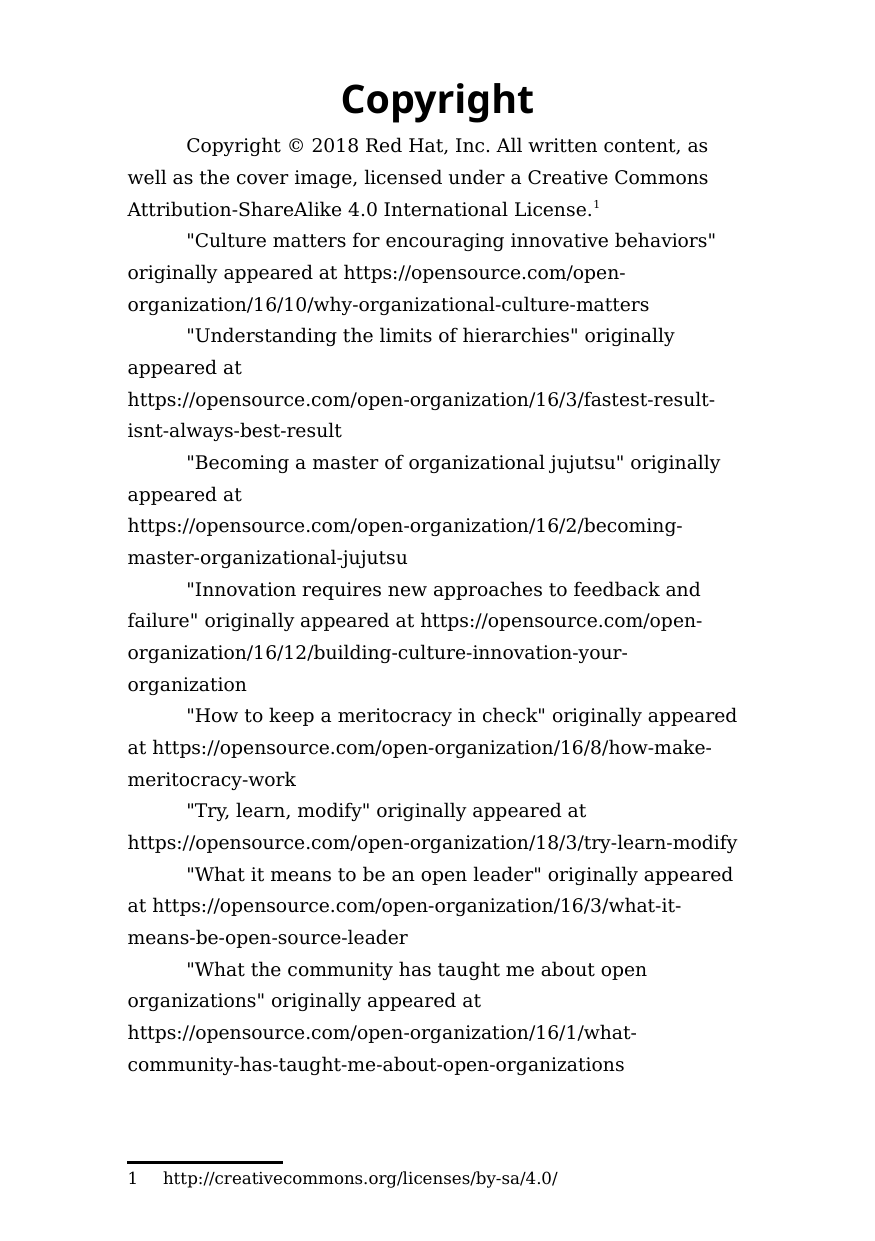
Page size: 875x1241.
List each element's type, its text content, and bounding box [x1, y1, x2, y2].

text "What it means to be an open leader" originally appeared at https://opensource.com/open-organization/16/3/what-it-means-be-open-source-leader [127, 864, 747, 949]
text "Culture matters for encouraging innovative behaviors" originally appeared at https://opensource.com/open-organization/16/10/why-organizational-culture-matters [127, 231, 747, 316]
text "Becoming a master of organizational jujutsu" originally appeared at https://opensource.com/open-organization/16/2/becoming-master-organizational-jujutsu [127, 452, 747, 569]
text http://creativecommons.org/licenses/by-sa/4.0/ [127, 1169, 747, 1188]
text Copyright © 2018 Red Hat, Inc. All written content, as well as the cover image, licensed under a Creative Commons Attribution-ShareAlike 4.0 International License. [127, 136, 747, 221]
text "Understanding the limits of hierarchies" originally appeared at https://opensource.com/open-organization/16/3/fastest-result-isnt-always-best-result [127, 326, 747, 442]
subtitle Copyright [127, 77, 747, 123]
text "What the community has taught me about open organizations" originally appeared at https://opensource.com/open-organization/16/1/what-community-has-taught-me-about-open-organizations [127, 959, 747, 1076]
text "How to keep a meritocracy in check" originally appeared at https://opensource.com/open-organization/16/8/how-make-meritocracy-work [127, 706, 747, 791]
text "Innovation requires new approaches to feedback and failure" originally appeared at https://opensource.com/open-organization/16/12/building-culture-innovation-your-organization [127, 579, 747, 696]
text "Try, learn, modify" originally appeared at https://opensource.com/open-organization/18/3/try-learn-modify [127, 801, 747, 854]
